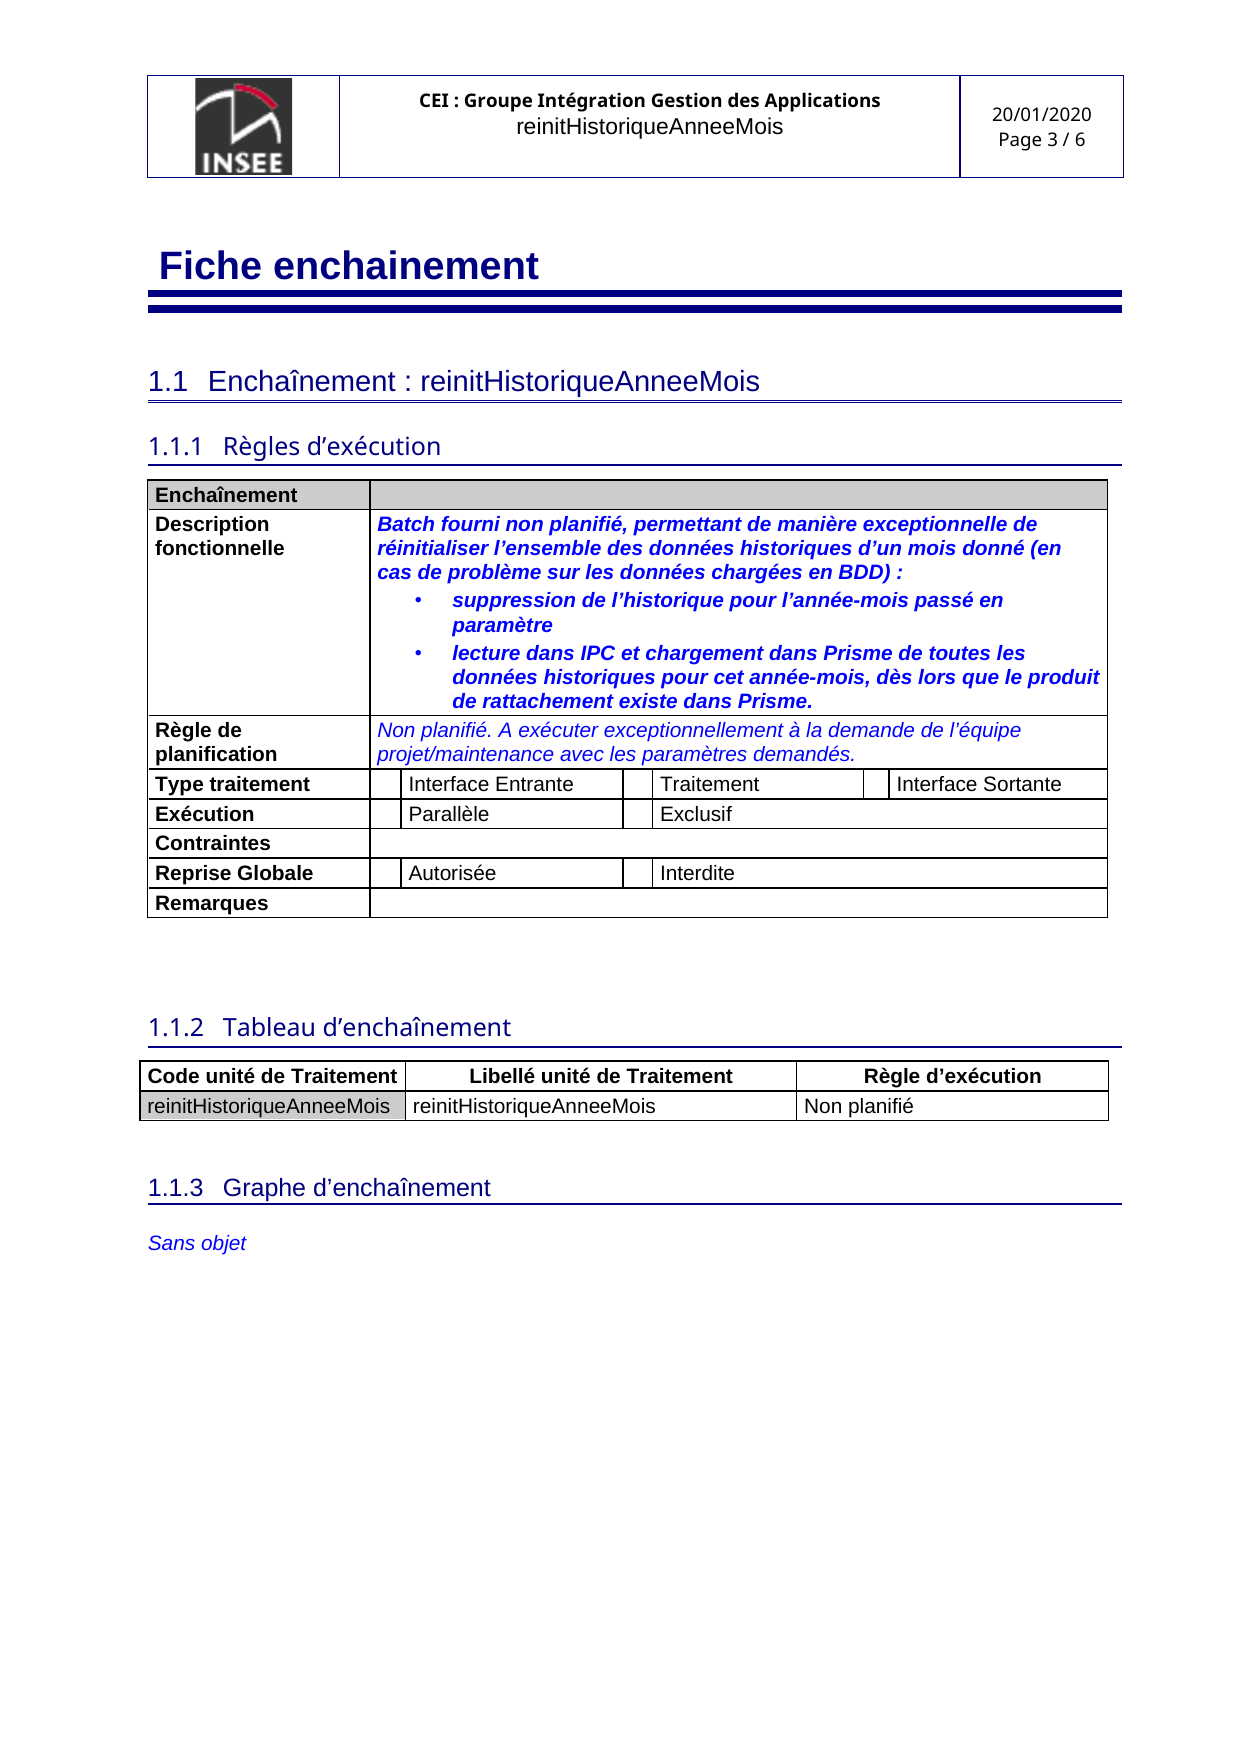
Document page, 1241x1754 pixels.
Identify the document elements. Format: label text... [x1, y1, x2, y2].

table_cell Exclusif [653, 800, 1107, 828]
subtitle Graphe d’enchaînement [148, 1172, 1122, 1203]
table_cell [371, 859, 400, 887]
table_cell Exécution [148, 799, 369, 828]
table_cell Type traitement [148, 769, 369, 798]
table_header Enchaînement [148, 481, 369, 509]
table_cell [371, 829, 1107, 857]
table_cell [624, 770, 652, 798]
table_cell reinitHistoriqueAnneeMois [406, 1092, 796, 1119]
table_cell [371, 889, 1107, 917]
table_cell Autorisée [402, 859, 622, 887]
table_cell [624, 800, 652, 828]
table_cell reinitHistoriqueAnneeMois [141, 1092, 405, 1119]
subtitle Règles d’exécution [148, 428, 1122, 464]
picture [195, 78, 293, 175]
table_cell Non planifié. A exécuter exceptionnellement à la demande de l’équipe projet/maintenance avec les paramètres demandés. [371, 716, 1107, 768]
table_cell Interface Sortante [890, 770, 1107, 798]
table_cell Non planifié [797, 1092, 1108, 1119]
table_cell Règle de planification [148, 716, 369, 768]
table_cell Description fonctionnelle [148, 510, 369, 714]
table_cell Batch fourni non planifié, permettant de manière exceptionnelle de réinitialiser l’ensemble des données historiques d’un mois donné (en cas de problème sur les données chargées en BDD) : suppression de l’historique pour l’année-mois passé en paramètre lecture dans IPC et chargement dans Prisme de toutes les données historiques pour cet année-mois, dès lors que le produit de rattachement existe dans Prisme. [371, 510, 1107, 714]
table_cell Reprise Globale [148, 858, 369, 887]
table_cell Traitement [653, 770, 863, 798]
table_cell Contraintes [148, 829, 369, 857]
table_cell [371, 770, 400, 798]
table_header Libellé unité de Traitement [406, 1062, 796, 1090]
table_header Code unité de Traitement [141, 1062, 405, 1090]
table_cell Parallèle [402, 800, 622, 828]
subtitle Fiche enchainement [148, 242, 1122, 290]
table_cell Interdite [653, 859, 1107, 887]
table_cell [864, 770, 888, 798]
subtitle Tableau d’enchaînement [148, 1009, 1122, 1046]
table_cell Remarques [148, 888, 369, 917]
table_header Règle d’exécution [797, 1062, 1108, 1090]
subtitle Enchaînement : reinitHistoriqueAnneeMois [148, 364, 1122, 400]
table_cell Interface Entrante [402, 770, 622, 798]
text Sans objet [148, 1230, 1122, 1254]
table_cell [624, 859, 652, 887]
table_header [371, 481, 1107, 509]
table_cell [371, 800, 400, 828]
subtitle [148, 297, 1122, 305]
